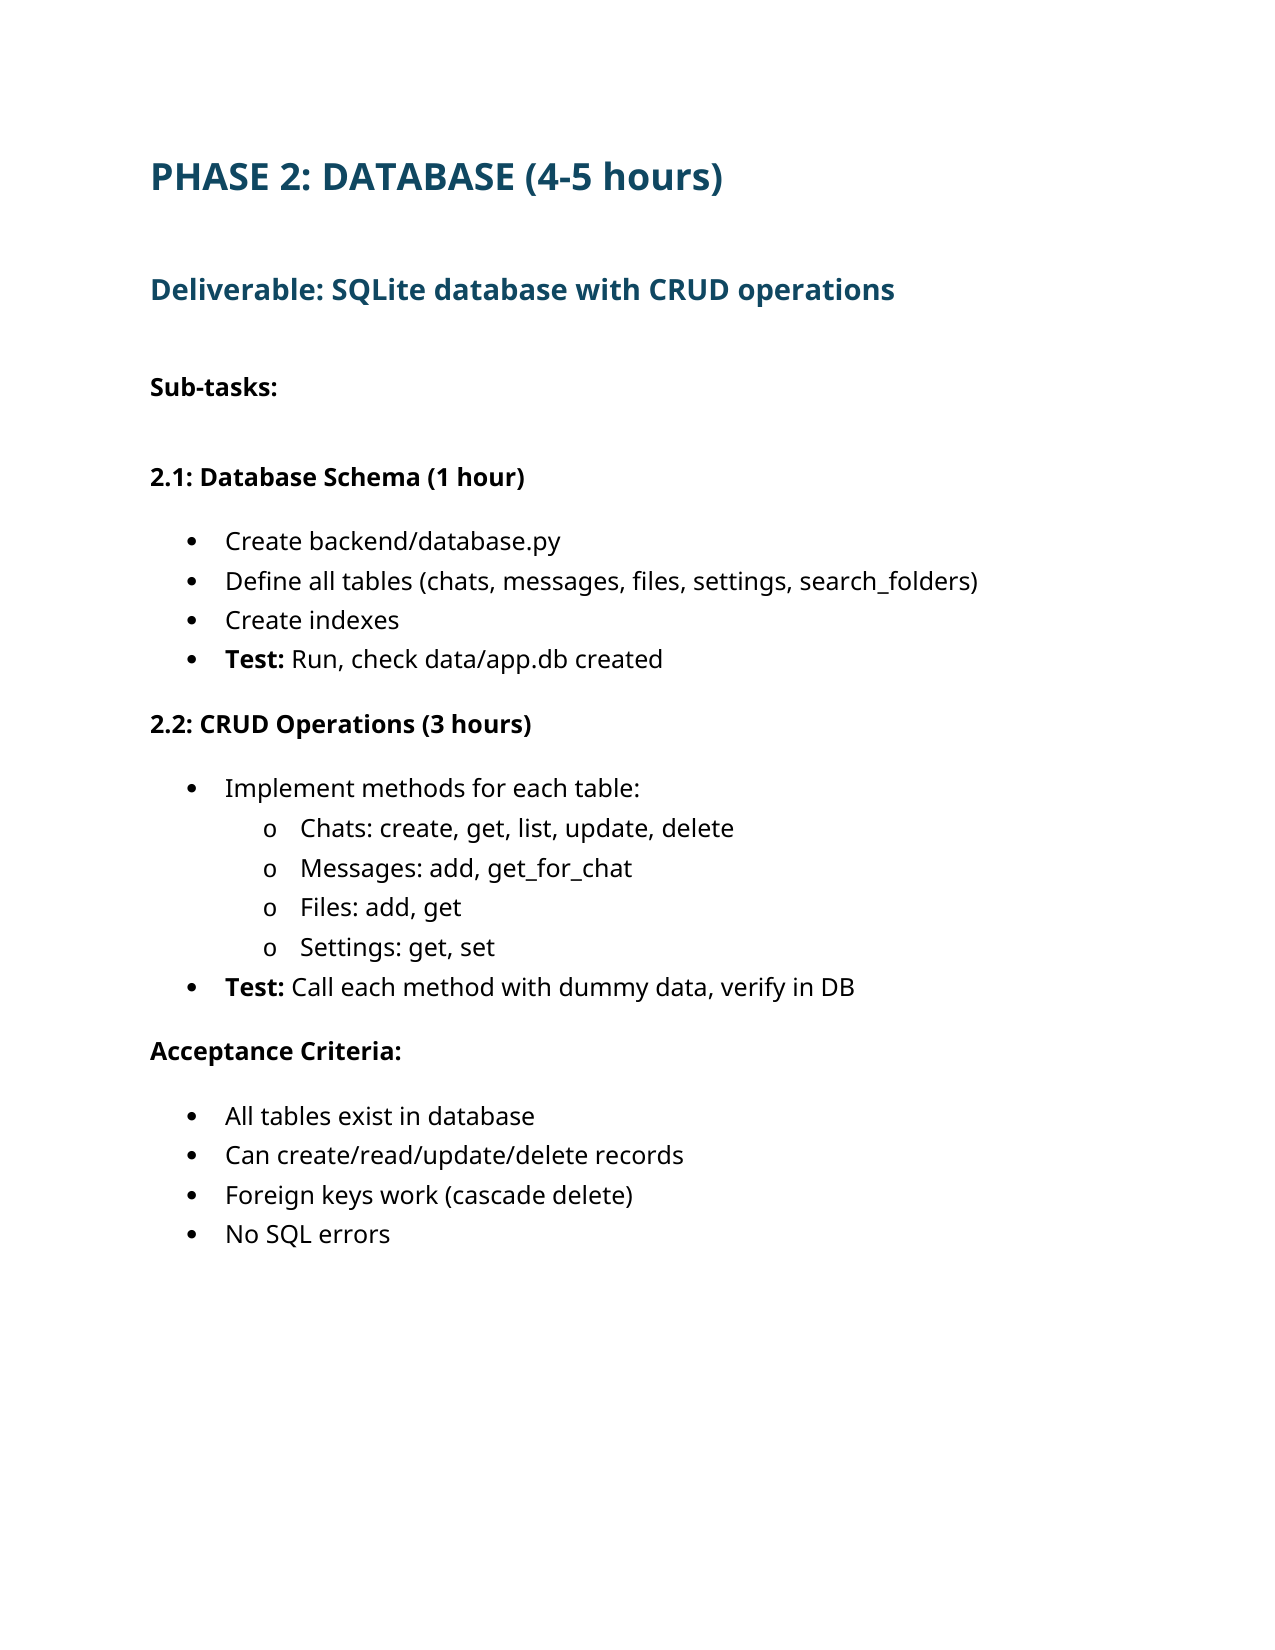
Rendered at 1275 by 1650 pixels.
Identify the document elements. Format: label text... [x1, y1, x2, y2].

subtitle PHASE 2: DATABASE (4-5 hours) [150, 150, 1125, 201]
list Messages: add, get_for_chat [262, 850, 1125, 884]
list Foreign keys work (cascade delete) [187, 1177, 1125, 1211]
list Implement methods for each table: [187, 771, 1125, 805]
list Settings: get, set [262, 930, 1125, 964]
subtitle Deliverable: SQLite database with CRUD operations [150, 269, 1125, 309]
list Chats: create, get, list, update, delete [262, 811, 1125, 845]
list Define all tables (chats, messages, files, settings, search_folders) [187, 563, 1125, 597]
list Files: add, get [262, 890, 1125, 924]
list All tables exist in database [187, 1098, 1125, 1132]
list Can create/read/update/delete records [187, 1138, 1125, 1172]
list Test: Call each method with dummy data, verify in DB [187, 969, 1125, 1003]
text Sub-tasks: [150, 370, 1125, 404]
text Acceptance Criteria: [150, 1034, 1125, 1068]
list Create indexes [187, 603, 1125, 637]
list Create backend/database.py [187, 524, 1125, 558]
list Test: Run, check data/app.db created [187, 642, 1125, 676]
text 2.2: CRUD Operations (3 hours) [150, 707, 1125, 741]
list No SQL errors [187, 1217, 1125, 1251]
text 2.1: Database Schema (1 hour) [150, 459, 1125, 493]
